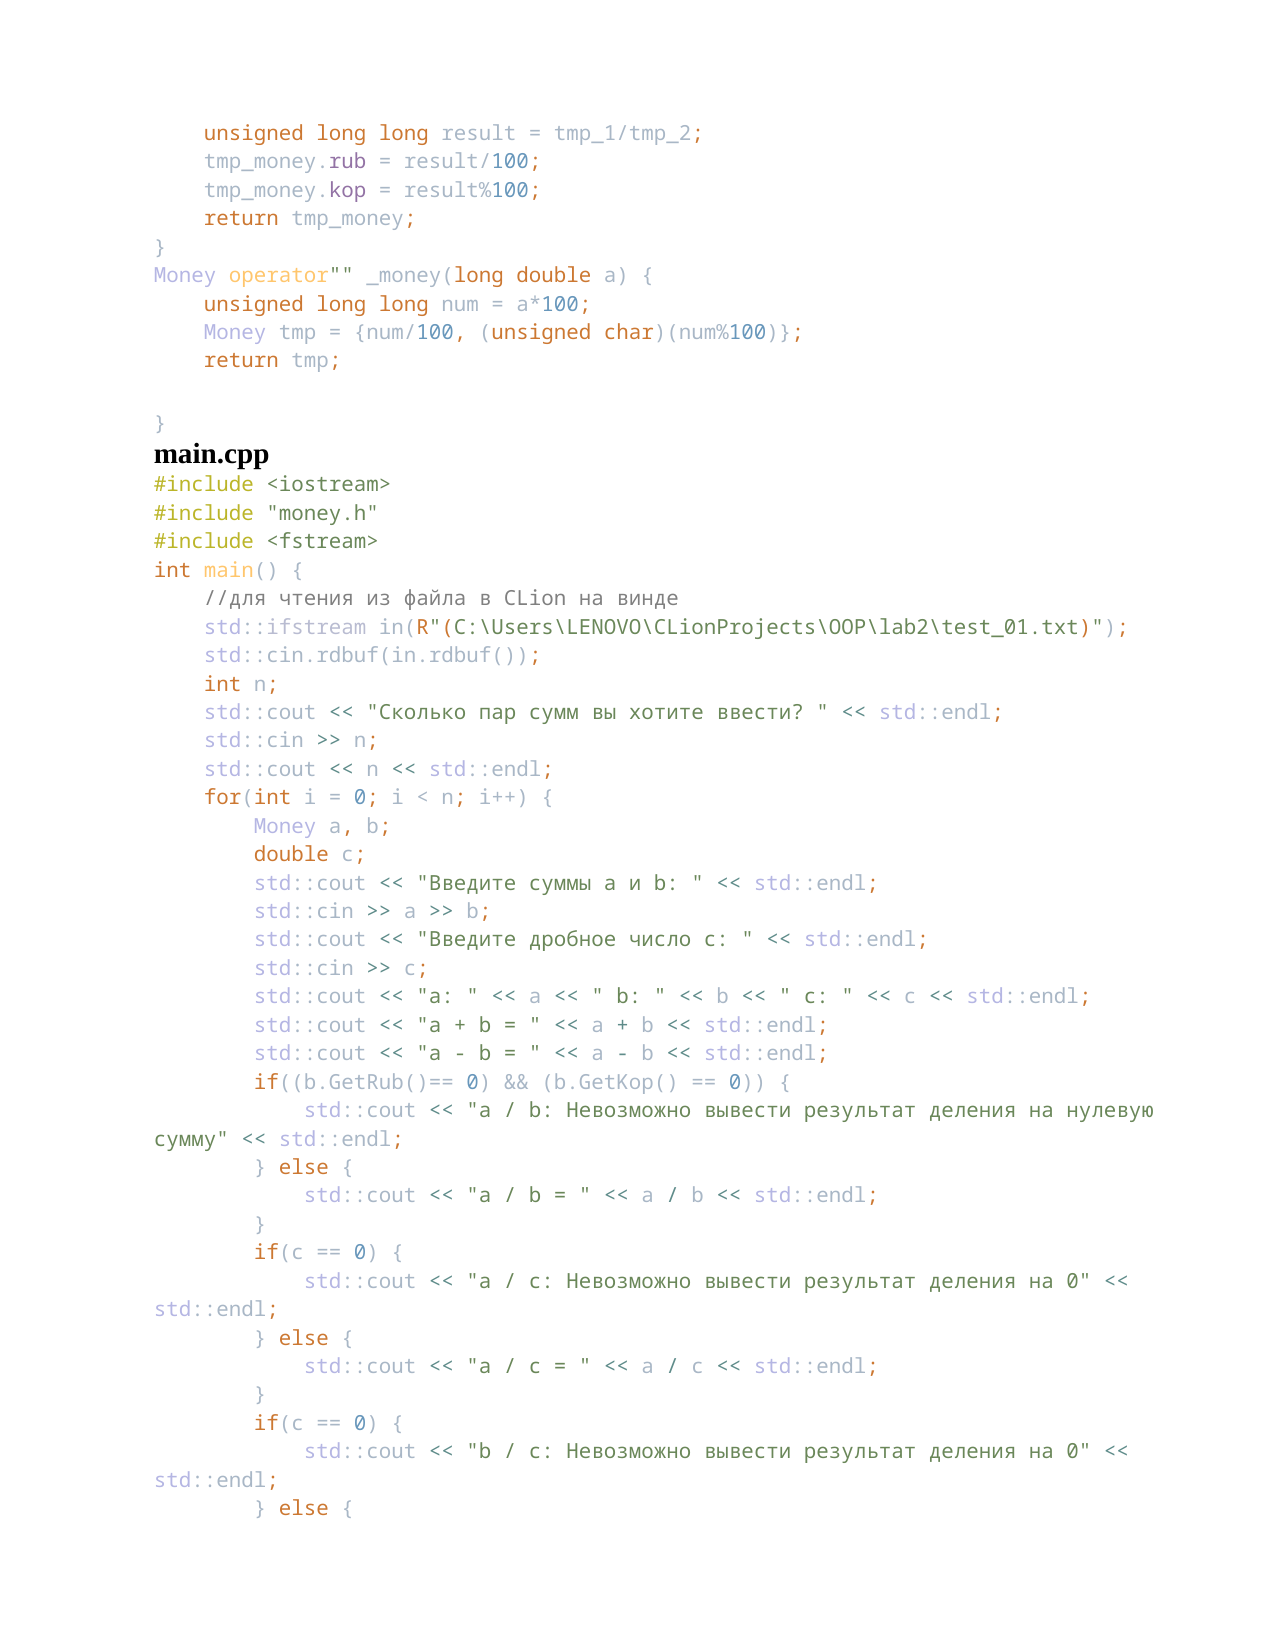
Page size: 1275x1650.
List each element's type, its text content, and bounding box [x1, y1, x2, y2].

text #include <iostream> #include "money.h" #include <fstream> int main() { //для чтения из файла в CLion на винде std::ifstream in(R"(C:\Users\LENOVO\CLionProjects\OOP\lab2\test_01.txt)"); std::cin.rdbuf(in.rdbuf()); int n; std::cout << "Сколько пар сумм вы хотите ввести? " << std::endl; std::cin >> n; std::cout << n << std::endl; for(int i = 0; i < n; i++) { Money a, b; double c; std::cout << "Введите суммы a и b: " << std::endl; std::cin >> a >> b; std::cout << "Введите дробное число c: " << std::endl; std::cin >> c; std::cout << "a: " << a << " b: " << b << " c: " << c << std::endl; std::cout << "a + b = " << a + b << std::endl; std::cout << "a - b = " << a - b << std::endl; if((b.GetRub()== 0) && (b.GetKop() == 0)) { std::cout << "a / b: Невозможно вывести результат деления на нулевую сумму" << std::endl; } else { std::cout << "a / b = " << a / b << std::endl; } if(c == 0) { std::cout << "a / c: Невозможно вывести результат деления на 0" << std::endl; } else { std::cout << "a / c = " << a / c << std::endl; } if(c == 0) { std::cout << "b / c: Невозможно вывести результат деления на 0" << std::endl; } else { [153, 469, 1157, 1522]
text unsigned long long result = tmp_1/tmp_2; tmp_money.rub = result/100; tmp_money.kop = result%100; return tmp_money; } Money operator"" _money(long double a) { unsigned long long num = a*100; Money tmp = {num/100, (unsigned char)(num%100)}; return tmp; } [153, 118, 1157, 436]
text main.cpp [153, 436, 1157, 469]
